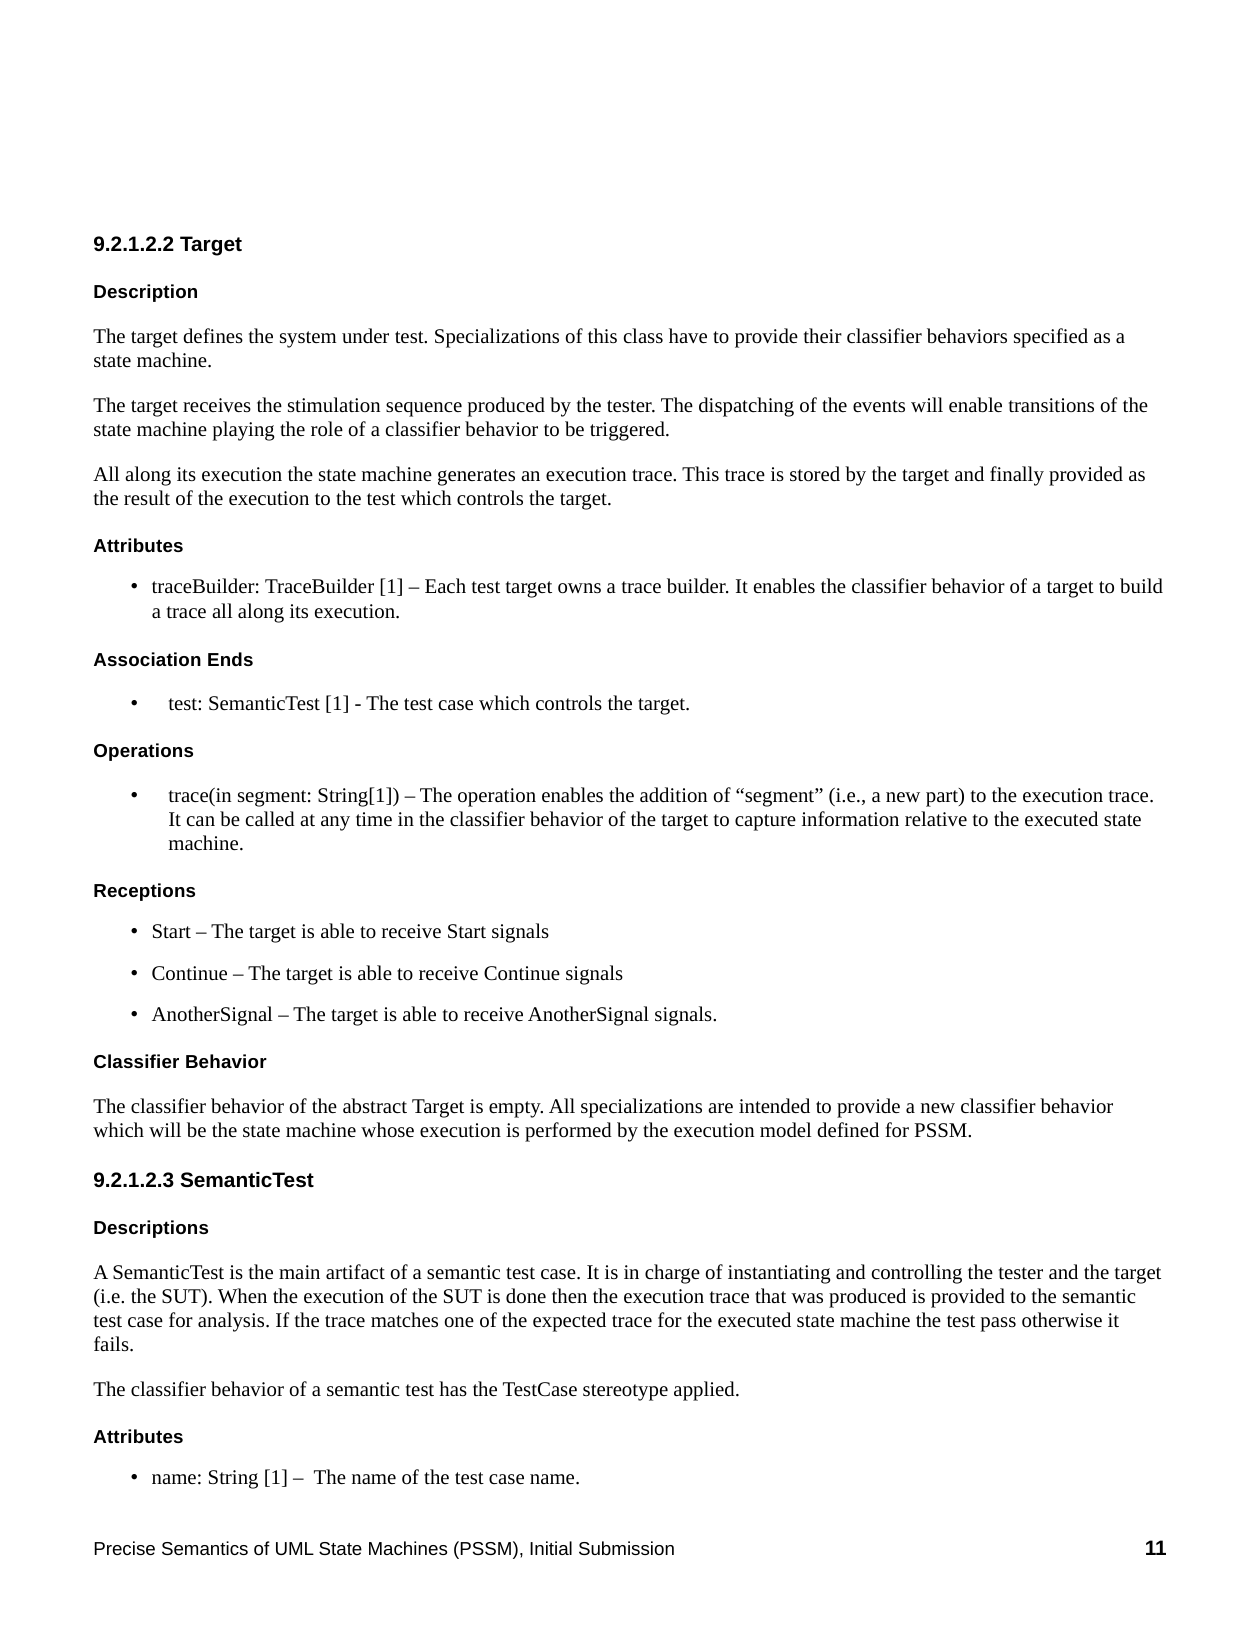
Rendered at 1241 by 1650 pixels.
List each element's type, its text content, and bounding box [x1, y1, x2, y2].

list test: SemanticTest [1] - The test case which controls the target. [131, 691, 1164, 715]
text The target receives the stimulation sequence produced by the tester. The dispatching of the events will enable transitions of the state machine playing the role of a classifier behavior to be triggered. [93, 393, 1164, 441]
list traceBuilder: TraceBuilder [1] – Each test target owns a trace builder. It enables the classifier behavior of a target to build a trace all along its execution. [131, 573, 1164, 623]
subtitle Attributes [93, 535, 1164, 557]
text A SemanticTest is the main artifact of a semantic test case. It is in charge of instantiating and controlling the tester and the target (i.e. the SUT). When the execution of the SUT is done then the execution trace that was produced is provided to the semantic test case for analysis. If the trace matches one of the expected trace for the executed state machine the test pass otherwise it fails. [93, 1260, 1164, 1356]
list name: String [1] – The name of the test case name. [131, 1464, 1164, 1489]
list Continue – The target is able to receive Continue signals [131, 960, 1164, 985]
subtitle Description [93, 281, 1164, 303]
subtitle Attributes [93, 1426, 1164, 1448]
subtitle Classifier Behavior [93, 1051, 1164, 1073]
subtitle Descriptions [93, 1217, 1164, 1239]
text The classifier behavior of a semantic test has the TestCase stereotype applied. [93, 1377, 1164, 1401]
list Start – The target is able to receive Start signals [131, 918, 1164, 943]
subtitle Association Ends [93, 648, 1164, 670]
subtitle Receptions [93, 880, 1164, 901]
subtitle Operations [93, 740, 1164, 762]
subtitle Target [93, 231, 1164, 256]
subtitle SemanticTest [93, 1167, 1164, 1192]
text The classifier behavior of the abstract Target is empty. All specializations are intended to provide a new classifier behavior which will be the state machine whose execution is performed by the execution model defined for PSSM. [93, 1094, 1164, 1142]
list trace(in segment: String[1]) – The operation enables the addition of “segment” (i.e., a new part) to the execution trace. It can be called at any time in the classifier behavior of the target to capture information relative to the executed state machine. [131, 783, 1164, 855]
list AnotherSignal – The target is able to receive AnotherSignal signals. [131, 1001, 1164, 1026]
text The target defines the system under test. Specializations of this class have to provide their classifier behaviors specified as a state machine. [93, 324, 1164, 372]
text All along its execution the state machine generates an execution trace. This trace is stored by the target and finally provided as the result of the execution to the test which controls the target. [93, 462, 1164, 510]
